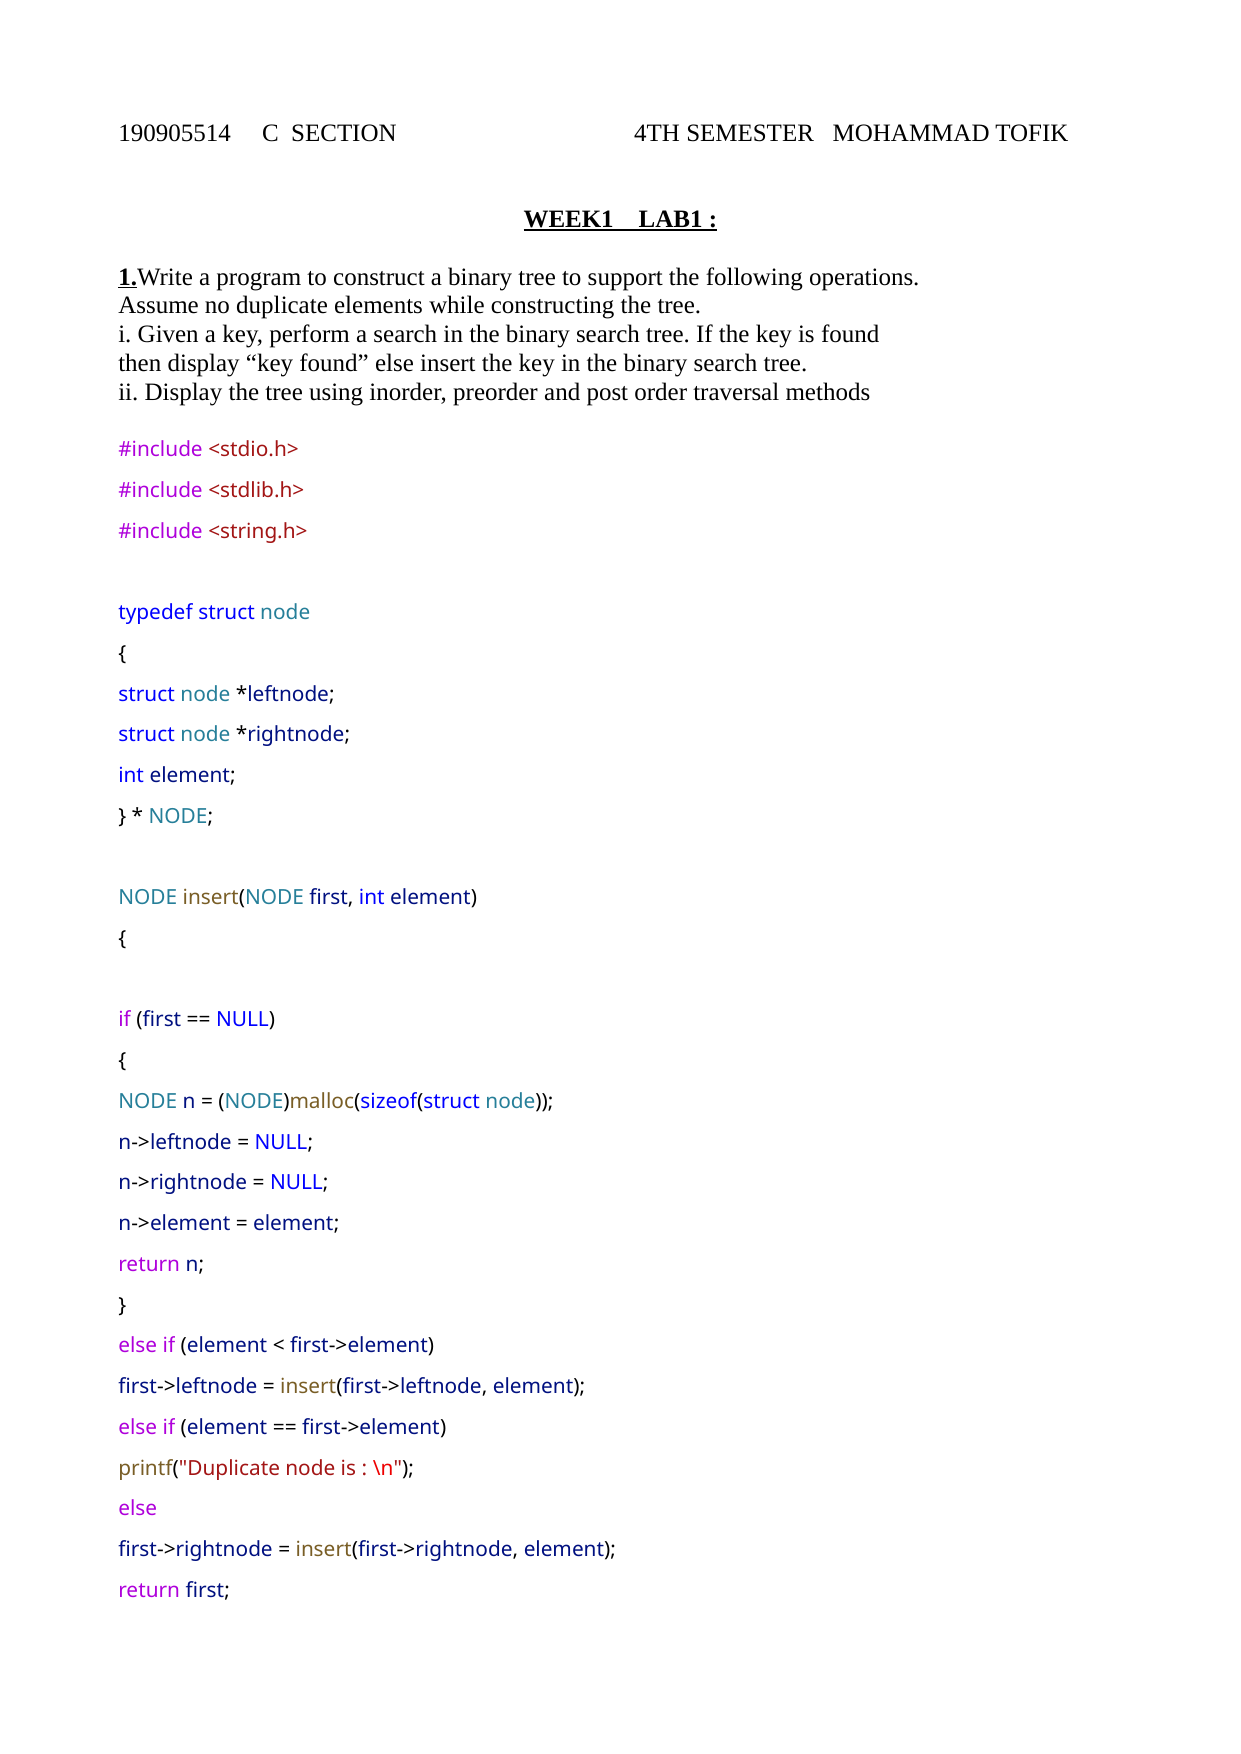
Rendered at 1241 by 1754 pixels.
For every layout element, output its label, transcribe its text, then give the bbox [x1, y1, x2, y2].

text n->element = element; [118, 1196, 1122, 1237]
text return n; [118, 1237, 1122, 1277]
text else if (element < first->element) [118, 1318, 1122, 1359]
text #include <stdlib.h> [118, 463, 1122, 503]
text struct node *rightnode; [118, 707, 1122, 748]
text i. Given a key, perform a search in the binary search tree. If the key is found [118, 319, 1122, 348]
text #include <stdio.h> [118, 434, 1122, 463]
text NODE n = (NODE)malloc(sizeof(struct node)); [118, 1074, 1122, 1114]
text { [118, 626, 1122, 666]
text return first; [118, 1562, 1122, 1603]
text typedef struct node [118, 585, 1122, 626]
text first->leftnode = insert(first->leftnode, element); [118, 1359, 1122, 1399]
text Assume no duplicate elements while constructing the tree. [118, 291, 1122, 319]
text first->rightnode = insert(first->rightnode, element); [118, 1522, 1122, 1562]
text { [118, 1033, 1122, 1074]
text 1.Write a program to construct a binary tree to support the following operations. [118, 262, 1122, 291]
text #include <string.h> [118, 503, 1122, 544]
text struct node *leftnode; [118, 666, 1122, 707]
text n->leftnode = NULL; [118, 1114, 1122, 1155]
text else if (element == first->element) [118, 1399, 1122, 1440]
text then display “key found” else insert the key in the binary search tree. [118, 348, 1122, 377]
text n->rightnode = NULL; [118, 1155, 1122, 1196]
text { [118, 911, 1122, 952]
text printf("Duplicate node is : \n"); [118, 1440, 1122, 1481]
text else [118, 1481, 1122, 1522]
text int element; [118, 748, 1122, 789]
text if (first == NULL) [118, 992, 1122, 1033]
text } * NODE; [118, 789, 1122, 829]
text NODE insert(NODE first, int element) [118, 870, 1122, 911]
text 190905514 C SECTION 4TH SEMESTER MOHAMMAD TOFIK [118, 118, 1122, 147]
text } [118, 1277, 1122, 1318]
text ii. Display the tree using inorder, preorder and post order traversal methods [118, 377, 1122, 406]
text WEEK1 LAB1 : [118, 204, 1122, 233]
